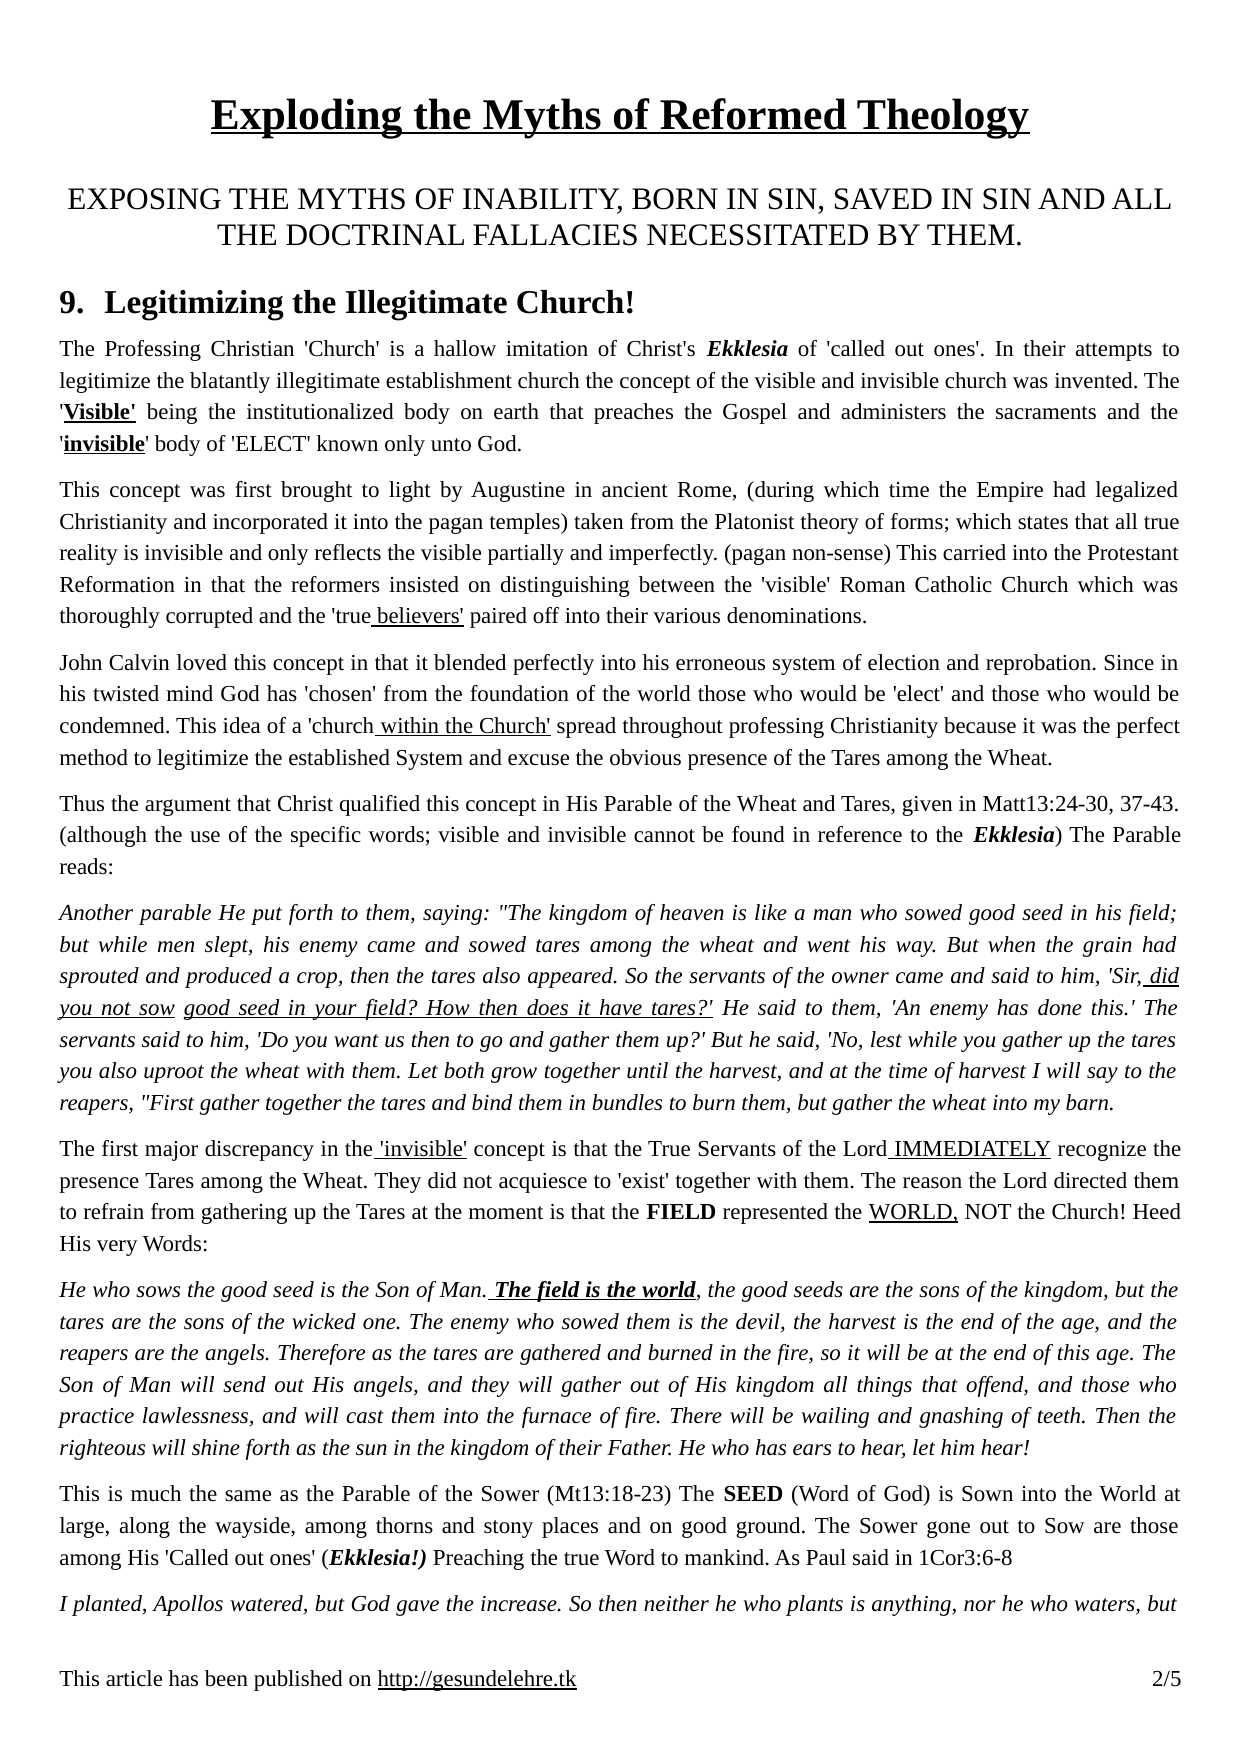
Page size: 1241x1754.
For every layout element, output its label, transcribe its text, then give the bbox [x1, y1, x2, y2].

text The Professing Christian 'Church' is a hallow imitation of Christ's Ekklesia of 'called out ones'. In their attempts to legitimize the blatantly illegitimate establishment church the concept of the visible and invisible church was invented. The 'Visible' being the institutionalized body on earth that preaches the Gospel and administers the sacraments and the 'invisible' body of 'ELECT' known only unto God. [59, 335, 1181, 456]
text I planted, Apollos watered, but God gave the increase. So then neither he who plants is anything, nor he who waters, but [59, 1590, 1181, 1616]
text Another parable He put forth to them, saying: "The kingdom of heaven is like a man who sowed good seed in his field; but while men slept, his enemy came and sowed tares among the wheat and went his way. But when the grain had sprouted and produced a crop, then the tares also appeared. So the servants of the owner came and said to him, 'Sir, did you not sow good seed in your field? How then does it have tares?' He said to them, 'An enemy has done this.' The servants said to him, 'Do you want us then to go and gather them up?' But he said, 'No, lest while you gather up the tares you also uproot the wheat with them. Let both grow together until the harvest, and at the time of harvest I will say to the reapers, "First gather together the tares and bind them in bundles to burn them, but gather the wheat into my barn. [59, 899, 1181, 1115]
text This concept was first brought to light by Augustine in ancient Rome, (during which time the Empire had legalized Christianity and incorporated it into the pagan temples) taken from the Platonist theory of forms; which states that all true reality is invisible and only reflects the visible partially and imperfectly. (pagan non-sense) This carried into the Protestant Reformation in that the reformers insisted on distinguishing between the 'visible' Roman Catholic Church which was thoroughly corrupted and the 'true believers' paired off into their various denominations. [59, 476, 1181, 629]
text John Calvin loved this concept in that it blended perfectly into his erroneous system of election and reprobation. Since in his twisted mind God has 'chosen' from the foundation of the world those who would be 'elect' and those who would be condemned. This idea of a 'church within the Church' spread throughout professing Christianity because it was the perfect method to legitimize the established System and excuse the obvious presence of the Tares among the Wheat. [59, 649, 1181, 770]
text Exposing the Myths of inability, born in sin, saved in sin and all the doctrinal fallacies necessitated by them. [59, 180, 1181, 252]
text This is much the same as the Parable of the Sower (Mt13:18-23) The SEED (Word of God) is Sown into the World at large, along the wayside, among thorns and stony places and on good ground. The Sower gone out to Sow are those among His 'Called out ones' (Ekklesia!) Preaching the true Word to mankind. As Paul said in 1Cor3:6-8 [59, 1480, 1181, 1570]
text Thus the argument that Christ qualified this concept in His Parable of the Wheat and Tares, given in Matt13:24-30, 37-43. (although the use of the specific words; visible and invisible cannot be found in reference to the Ekklesia) The Parable reads: [59, 790, 1181, 879]
text Exploding the Myths of Reformed Theology [59, 88, 1181, 139]
text The first major discrepancy in the 'invisible' concept is that the True Servants of the Lord IMMEDIATELY recognize the presence Tares among the Wheat. They did not acquiesce to 'exist' together with them. The reason the Lord directed them to refrain from gathering up the Tares at the moment is that the FIELD represented the WORLD, NOT the Church! Heed His very Words: [59, 1135, 1181, 1256]
text He who sows the good seed is the Son of Man. The field is the world, the good seeds are the sons of the kingdom, but the tares are the sons of the wicked one. The enemy who sowed them is the devil, the harvest is the end of the age, and the reapers are the angels. Therefore as the tares are gathered and burned in the fire, so it will be at the end of this age. The Son of Man will send out His angels, and they will gather out of His kingdom all things that offend, and those who practice lawlessness, and will cast them into the furnace of fire. There will be wailing and gnashing of teeth. Then the righteous will shine forth as the sun in the kingdom of their Father. He who has ears to hear, let him hear! [59, 1276, 1181, 1460]
subtitle Legitimizing the Illegitimate Church! [59, 282, 1181, 321]
